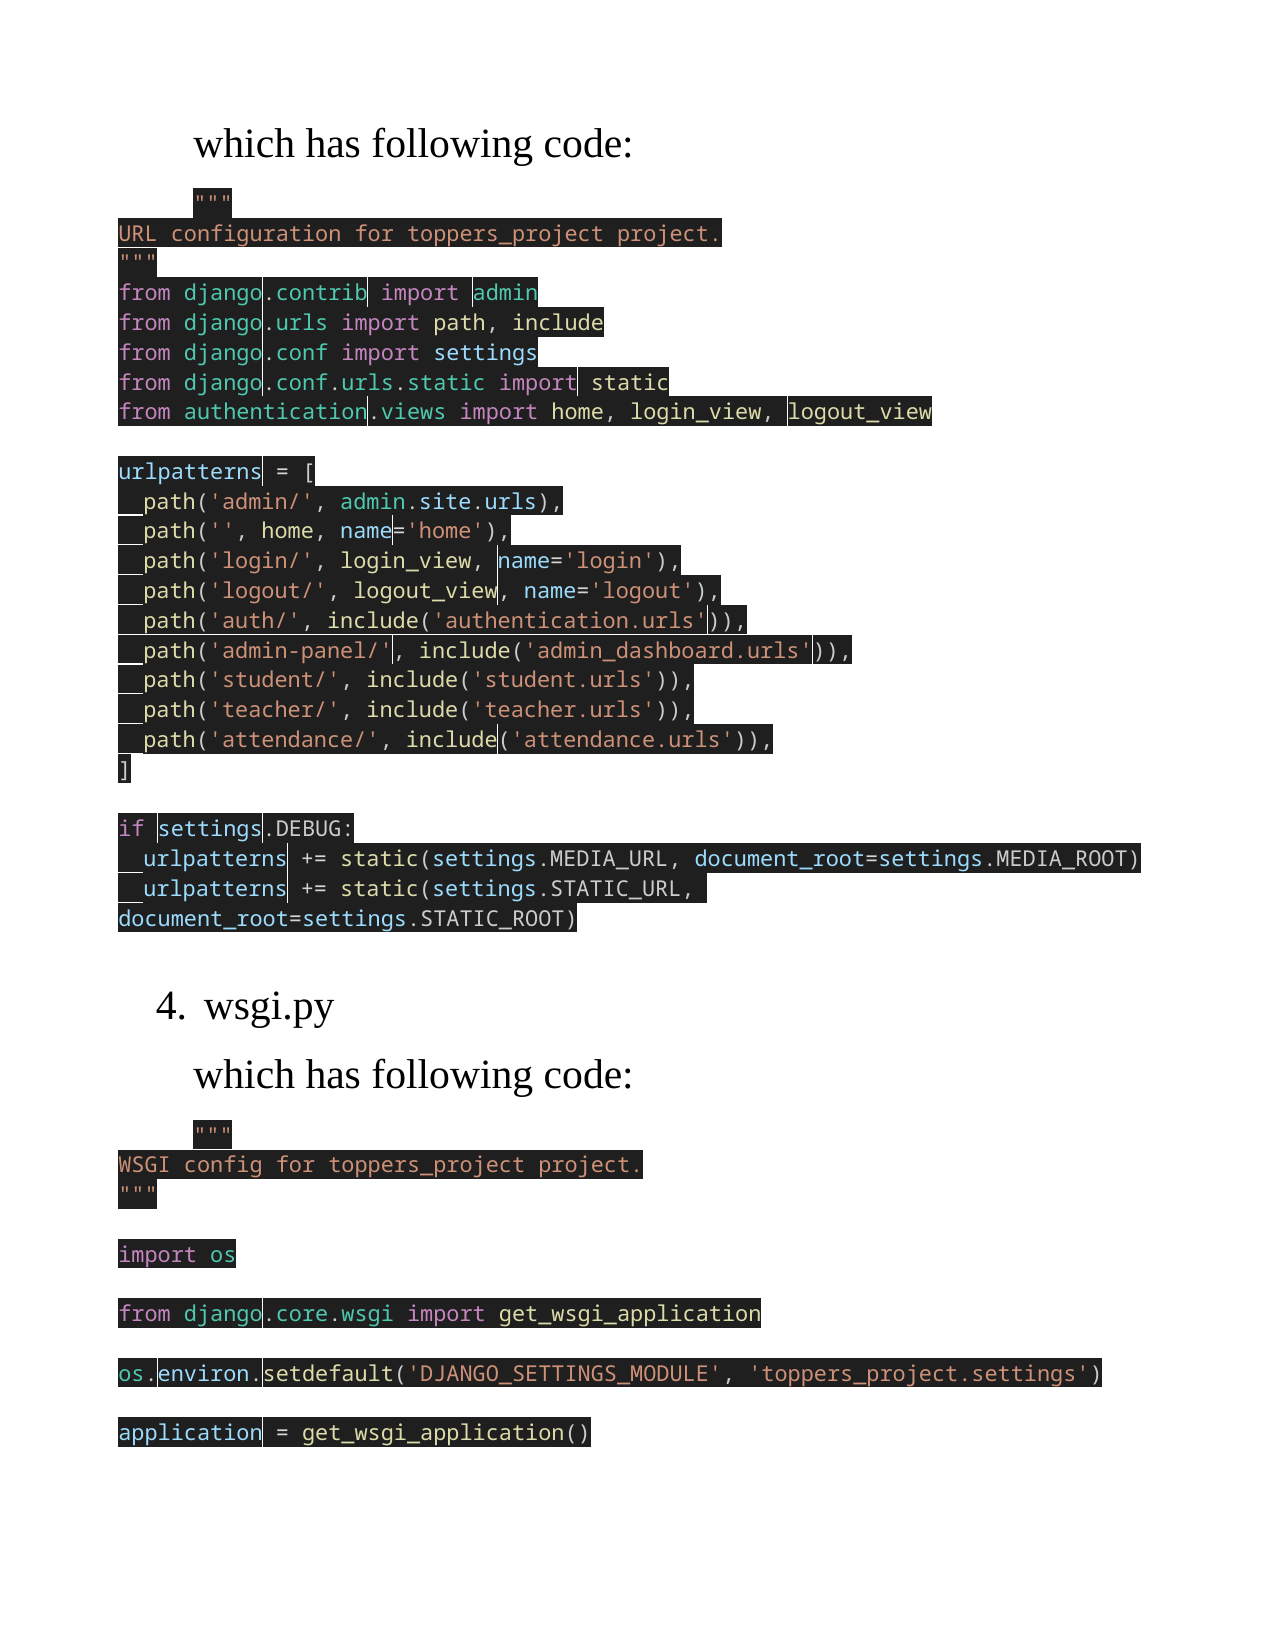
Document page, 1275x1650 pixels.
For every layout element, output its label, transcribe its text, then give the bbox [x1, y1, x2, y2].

text urlpatterns = [ [118, 456, 1157, 486]
list """ [156, 188, 1157, 218]
text path('teacher/', include('teacher.urls')), [118, 694, 1157, 724]
text from django.core.wsgi import get_wsgi_application [118, 1298, 1157, 1328]
text path('logout/', logout_view, name='logout'), [118, 575, 1157, 605]
text path('attendance/', include('attendance.urls')), [118, 724, 1157, 754]
text WSGI config for toppers_project project. [118, 1149, 1157, 1179]
list which has following code: [156, 1050, 1157, 1098]
text path('', home, name='home'), [118, 515, 1157, 545]
text path('admin-panel/', include('admin_dashboard.urls')), [118, 634, 1157, 664]
list """ [156, 1120, 1157, 1149]
text application = get_wsgi_application() [118, 1417, 1157, 1447]
text path('login/', login_view, name='login'), [118, 545, 1157, 575]
text from django.conf import settings [118, 337, 1157, 367]
text path('admin/', admin.site.urls), [118, 486, 1157, 515]
text from django.conf.urls.static import static [118, 367, 1157, 396]
text path('auth/', include('authentication.urls')), [118, 605, 1157, 634]
text if settings.DEBUG: [118, 813, 1157, 843]
text URL configuration for toppers_project project. [118, 218, 1157, 247]
list wsgi.py [156, 980, 1157, 1028]
text path('student/', include('student.urls')), [118, 664, 1157, 694]
text from authentication.views import home, login_view, logout_view [118, 396, 1157, 426]
text from django.contrib import admin [118, 277, 1157, 307]
text os.environ.setdefault('DJANGO_SETTINGS_MODULE', 'toppers_project.settings') [118, 1358, 1157, 1387]
text ] [118, 754, 1157, 783]
text """ [118, 247, 1157, 277]
list which has following code: [156, 118, 1157, 166]
text import os [118, 1239, 1157, 1268]
text urlpatterns += static(settings.MEDIA_URL, document_root=settings.MEDIA_ROOT) [118, 843, 1157, 873]
text """ [118, 1179, 1157, 1209]
text from django.urls import path, include [118, 307, 1157, 337]
text urlpatterns += static(settings.STATIC_URL, document_root=settings.STATIC_ROOT) [118, 873, 1157, 932]
